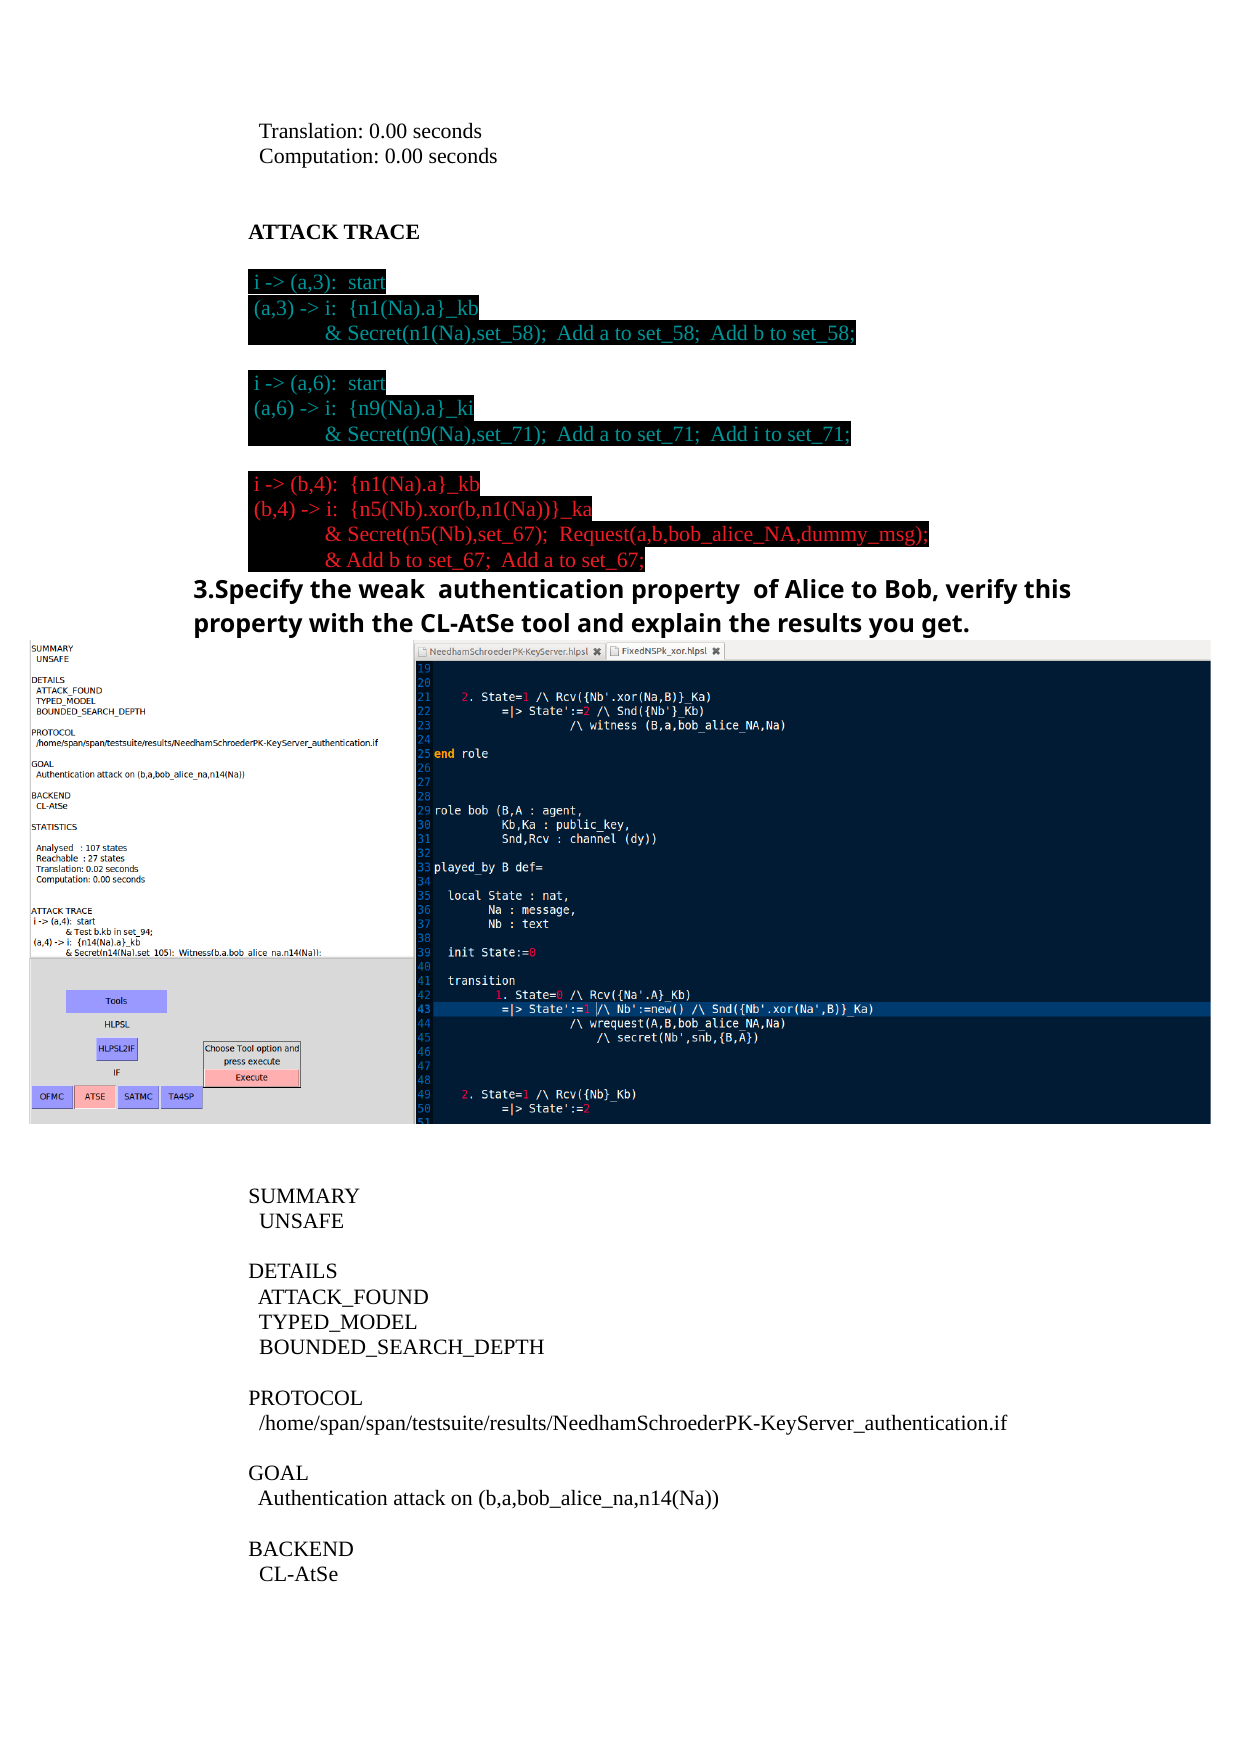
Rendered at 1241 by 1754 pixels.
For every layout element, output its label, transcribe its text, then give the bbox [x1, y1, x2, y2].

text (b,4) -> i: {n5(Nb).xor(b,n1(Na))}_ka [248, 496, 1122, 521]
text TYPED_MODEL [248, 1309, 1122, 1334]
text & Secret(n5(Nb),set_67); Request(a,b,bob_alice_NA,dummy_msg); [248, 521, 1122, 547]
text & Add b to set_67; Add a to set_67; [248, 547, 1122, 572]
text Authentication attack on (b,a,bob_alice_na,n14(Na)) [248, 1485, 1122, 1511]
text ATTACK TRACE [248, 219, 1122, 244]
text SUMMARY [248, 1183, 1122, 1208]
text (a,3) -> i: {n1(Na).a}_kb [248, 294, 1122, 320]
text BACKEND [248, 1536, 1122, 1561]
text GOAL [248, 1460, 1122, 1485]
text BOUNDED_SEARCH_DEPTH [248, 1334, 1122, 1359]
text /home/span/span/testsuite/results/NeedhamSchroederPK-KeyServer_authentication.if [248, 1410, 1122, 1435]
text Translation: 0.00 seconds [248, 118, 1122, 143]
text (a,6) -> i: {n9(Na).a}_ki [248, 395, 1122, 421]
text ATTACK_FOUND [248, 1284, 1122, 1309]
text i -> (b,4): {n1(Na).a}_kb [248, 471, 1122, 496]
text UNSAFE [248, 1208, 1122, 1233]
text & Secret(n1(Na),set_58); Add a to set_58; Add b to set_58; [248, 320, 1122, 345]
picture [29, 640, 1211, 1124]
text CL-AtSe [248, 1561, 1122, 1586]
text i -> (a,6): start [248, 370, 1122, 395]
text DETAILS [248, 1258, 1122, 1284]
text PROTOCOL [248, 1384, 1122, 1410]
list 3.Specify the weak authentication property of Alice to Bob, verify this property with the CL-AtSe tool and explain the results you get. [156, 572, 1122, 640]
text & Secret(n9(Na),set_71); Add a to set_71; Add i to set_71; [248, 421, 1122, 446]
text Computation: 0.00 seconds [248, 143, 1122, 168]
text i -> (a,3): start [248, 269, 1122, 294]
